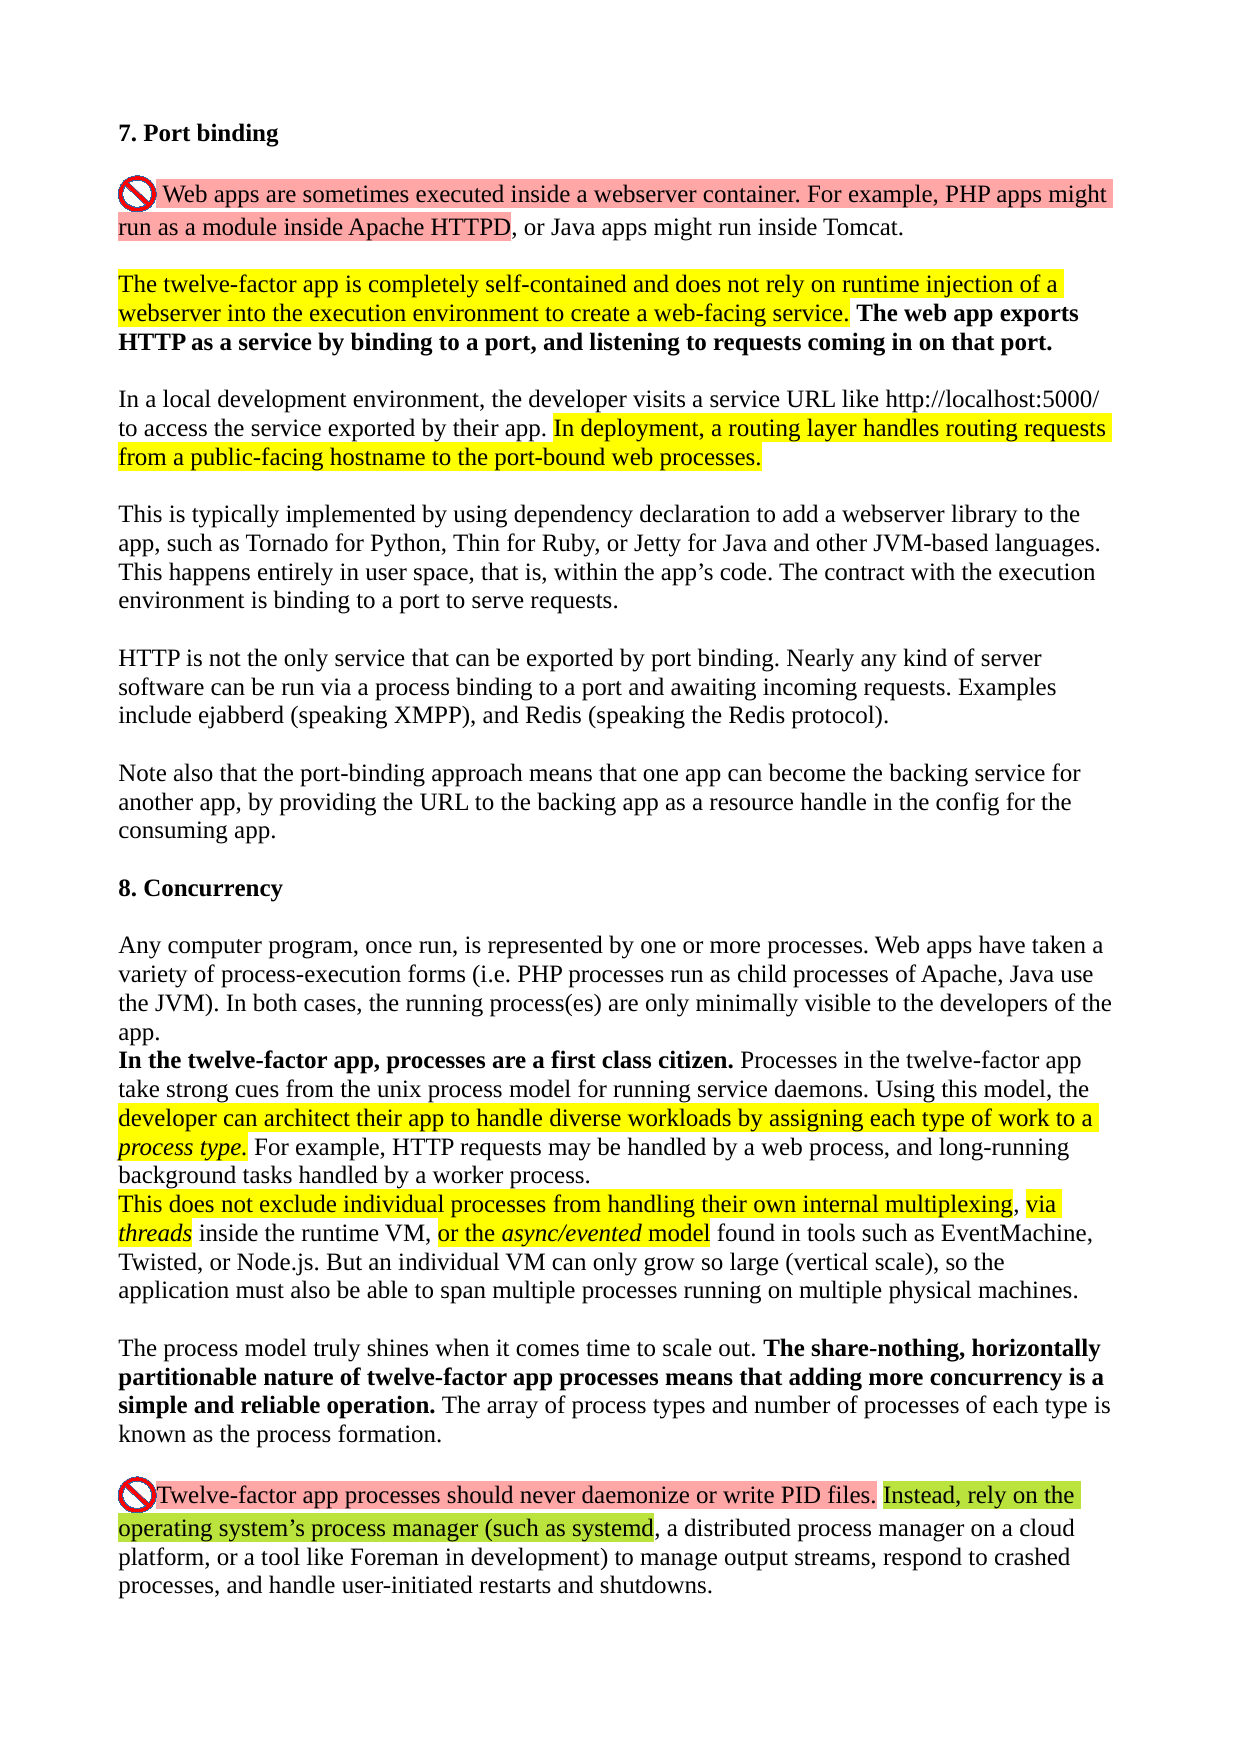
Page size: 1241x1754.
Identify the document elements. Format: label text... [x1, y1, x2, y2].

text 8. Concurrency [118, 873, 1122, 902]
text HTTP is not the only service that can be exported by port binding. Nearly any kind of server software can be run via a process binding to a port and awaiting incoming requests. Examples include ejabberd (speaking XMPP), and Redis (speaking the Redis protocol). [118, 643, 1122, 729]
text Note also that the port-binding approach means that one app can become the backing service for another app, by providing the URL to the backing app as a resource handle in the config for the consuming app. [118, 758, 1122, 844]
text Web apps are sometimes executed inside a webserver container. For example, PHP apps might run as a module inside Apache HTTPD, or Java apps might run inside Tomcat. [118, 176, 1122, 241]
text This does not exclude individual processes from handling their own internal multiplexing, via threads inside the runtime VM, or the async/evented model found in tools such as EventMachine, Twisted, or Node.js. But an individual VM can only grow so large (vertical scale), so the application must also be able to span multiple processes running on multiple physical machines. [118, 1189, 1122, 1304]
text Twelve-factor app processes should never daemonize or write PID files. Instead, rely on the operating system’s process manager (such as systemd, a distributed process manager on a cloud platform, or a tool like Foreman in development) to manage output streams, respond to crashed processes, and handle user-initiated restarts and shutdowns. [118, 1477, 1122, 1599]
text Any computer program, once run, is represented by one or more processes. Web apps have taken a variety of process-execution forms (i.e. PHP processes run as child processes of Apache, Java use the JVM). In both cases, the running process(es) are only minimally visible to the developers of the app. [118, 931, 1122, 1046]
text The twelve-factor app is completely self-contained and does not rely on runtime injection of a webserver into the execution environment to create a web-facing service. The web app exports HTTP as a service by binding to a port, and listening to requests coming in on that port. [118, 269, 1122, 356]
text This is typically implemented by using dependency declaration to add a webserver library to the app, such as Tornado for Python, Thin for Ruby, or Jetty for Java and other JVM-based languages. This happens entirely in user space, that is, within the app’s code. The contract with the execution environment is binding to a port to serve requests. [118, 499, 1122, 614]
text In the twelve-factor app, processes are a first class citizen. Processes in the twelve-factor app take strong cues from the unix process model for running service daemons. Using this model, the developer can architect their app to handle diverse workloads by assigning each type of work to a process type. For example, HTTP requests may be handled by a web process, and long-running background tasks handled by a worker process. [118, 1046, 1122, 1189]
text The process model truly shines when it comes time to scale out. The share-nothing, horizontally partitionable nature of twelve-factor app processes means that adding more concurrency is a simple and reliable operation. The array of process types and number of processes of each type is known as the process formation. [118, 1333, 1122, 1448]
text In a local development environment, the developer visits a service URL like http://localhost:5000/ to access the service exported by their app. In deployment, a routing layer handles routing requests from a public-facing hostname to the port-bound web processes. [118, 384, 1122, 471]
text 7. Port binding [118, 118, 1122, 147]
